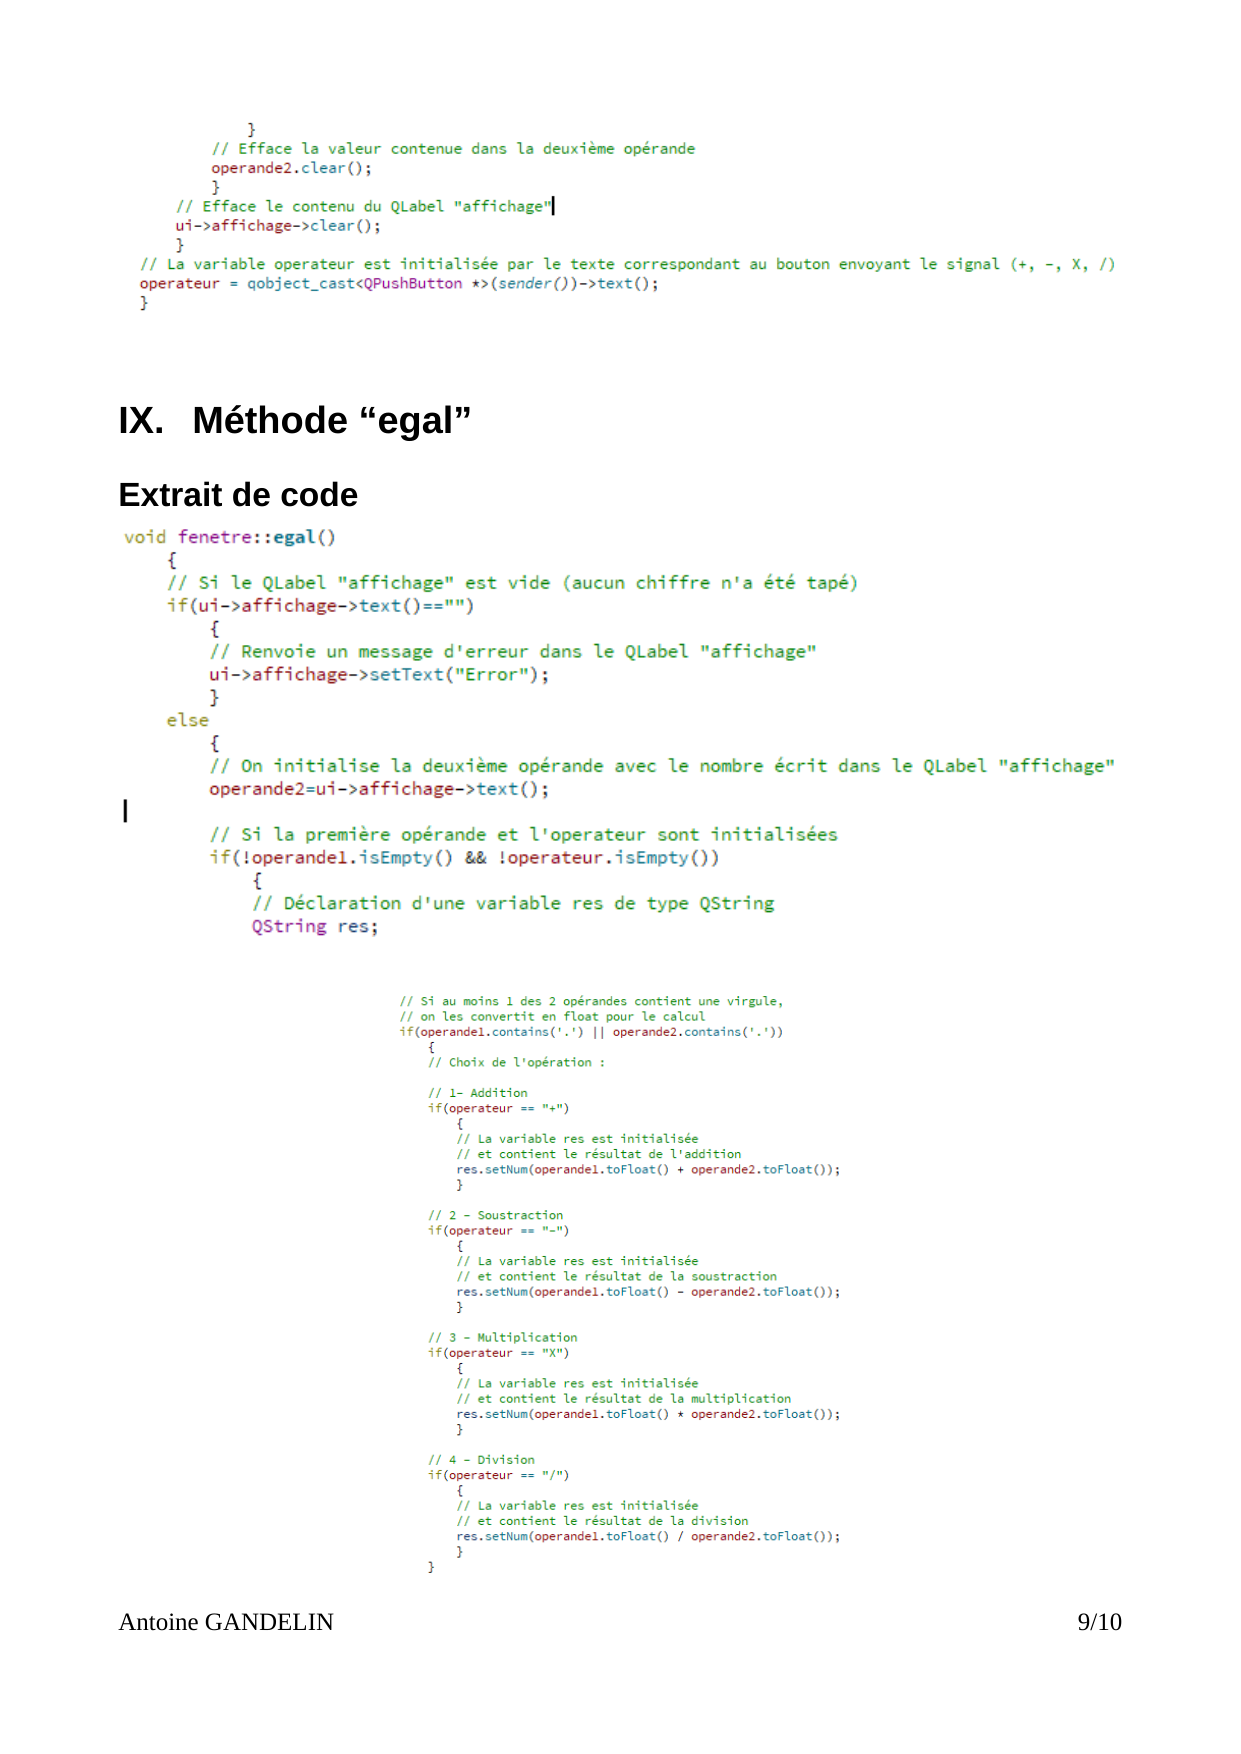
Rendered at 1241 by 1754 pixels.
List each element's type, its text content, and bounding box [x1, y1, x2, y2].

subtitle Extrait de code [118, 474, 1122, 513]
picture [118, 118, 1123, 318]
picture [388, 991, 852, 1578]
subtitle Méthode “egal” [118, 397, 1122, 441]
picture [118, 525, 1123, 937]
